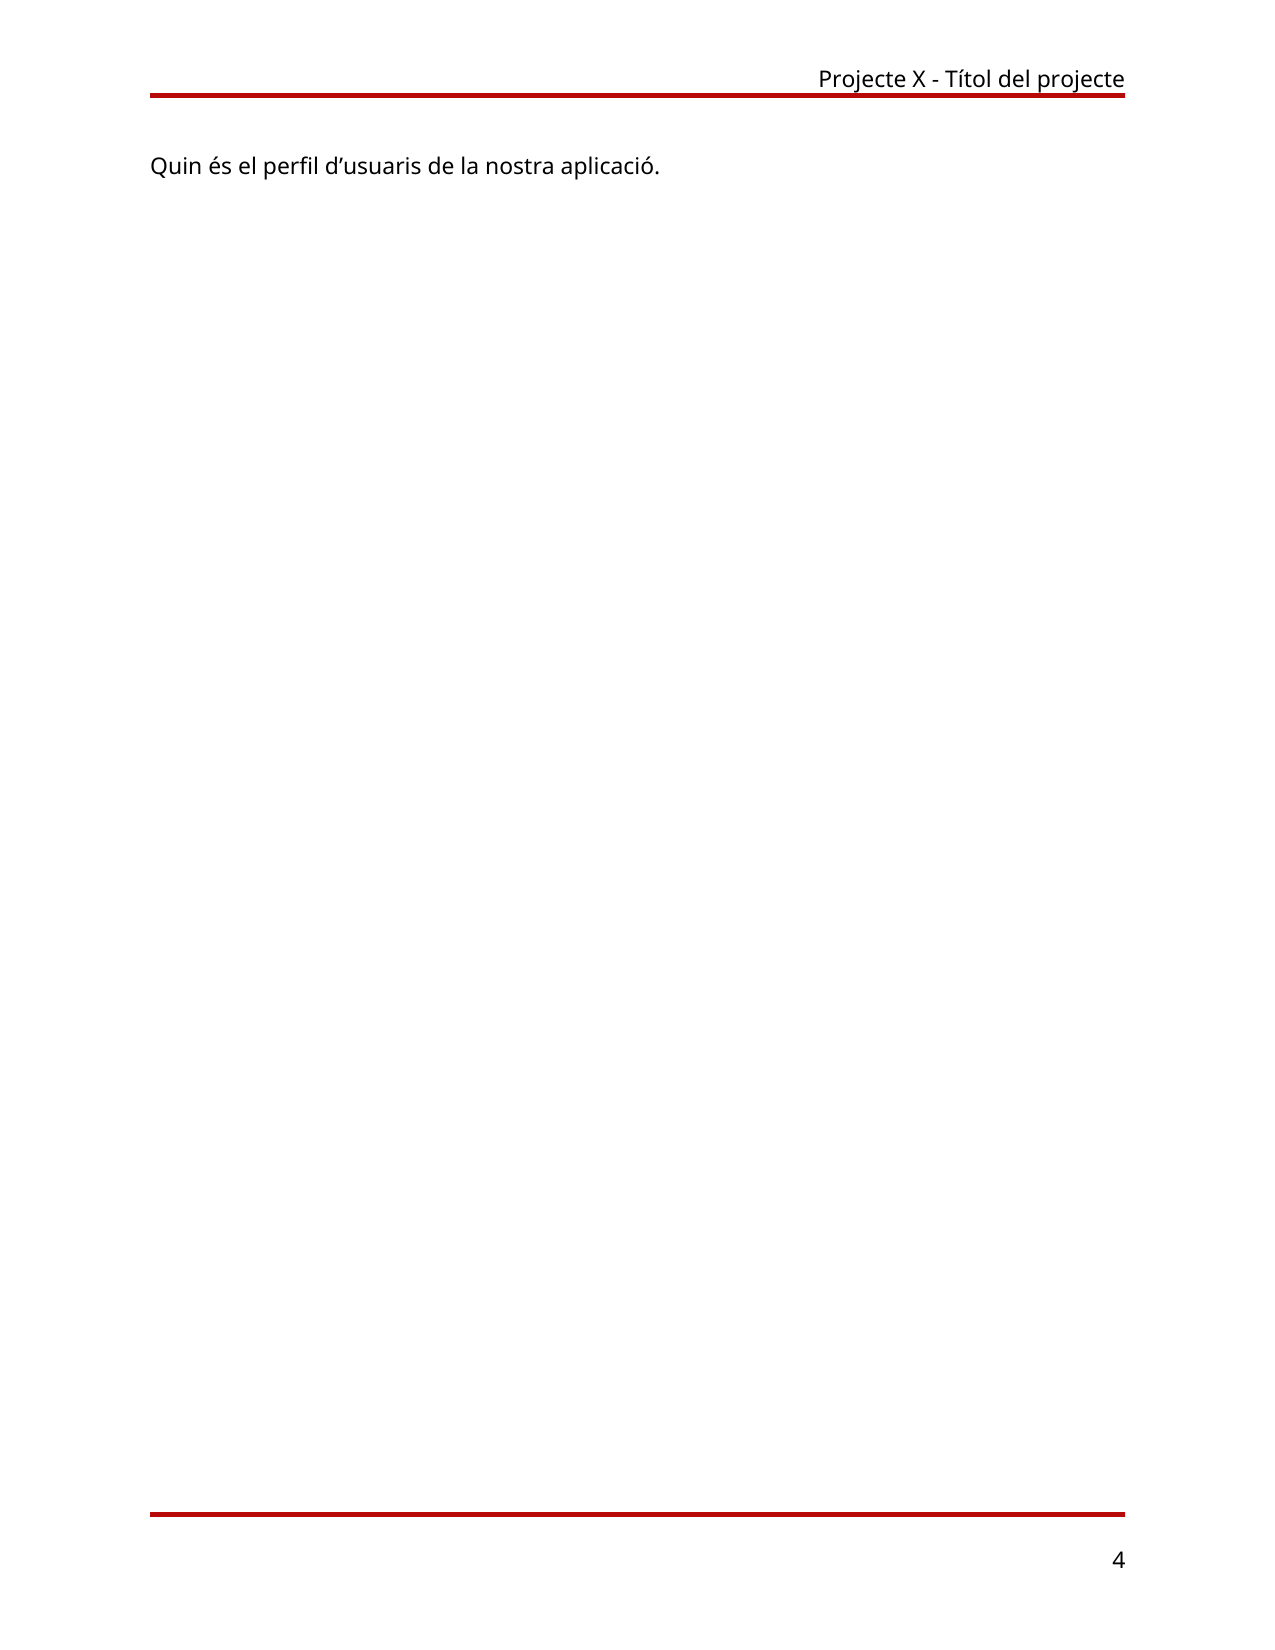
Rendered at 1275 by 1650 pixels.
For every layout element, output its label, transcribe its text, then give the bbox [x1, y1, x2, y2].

picture [150, 93, 1125, 98]
picture [150, 1512, 1125, 1517]
text Quin és el perfil d’usuaris de la nostra aplicació. [150, 150, 1125, 181]
